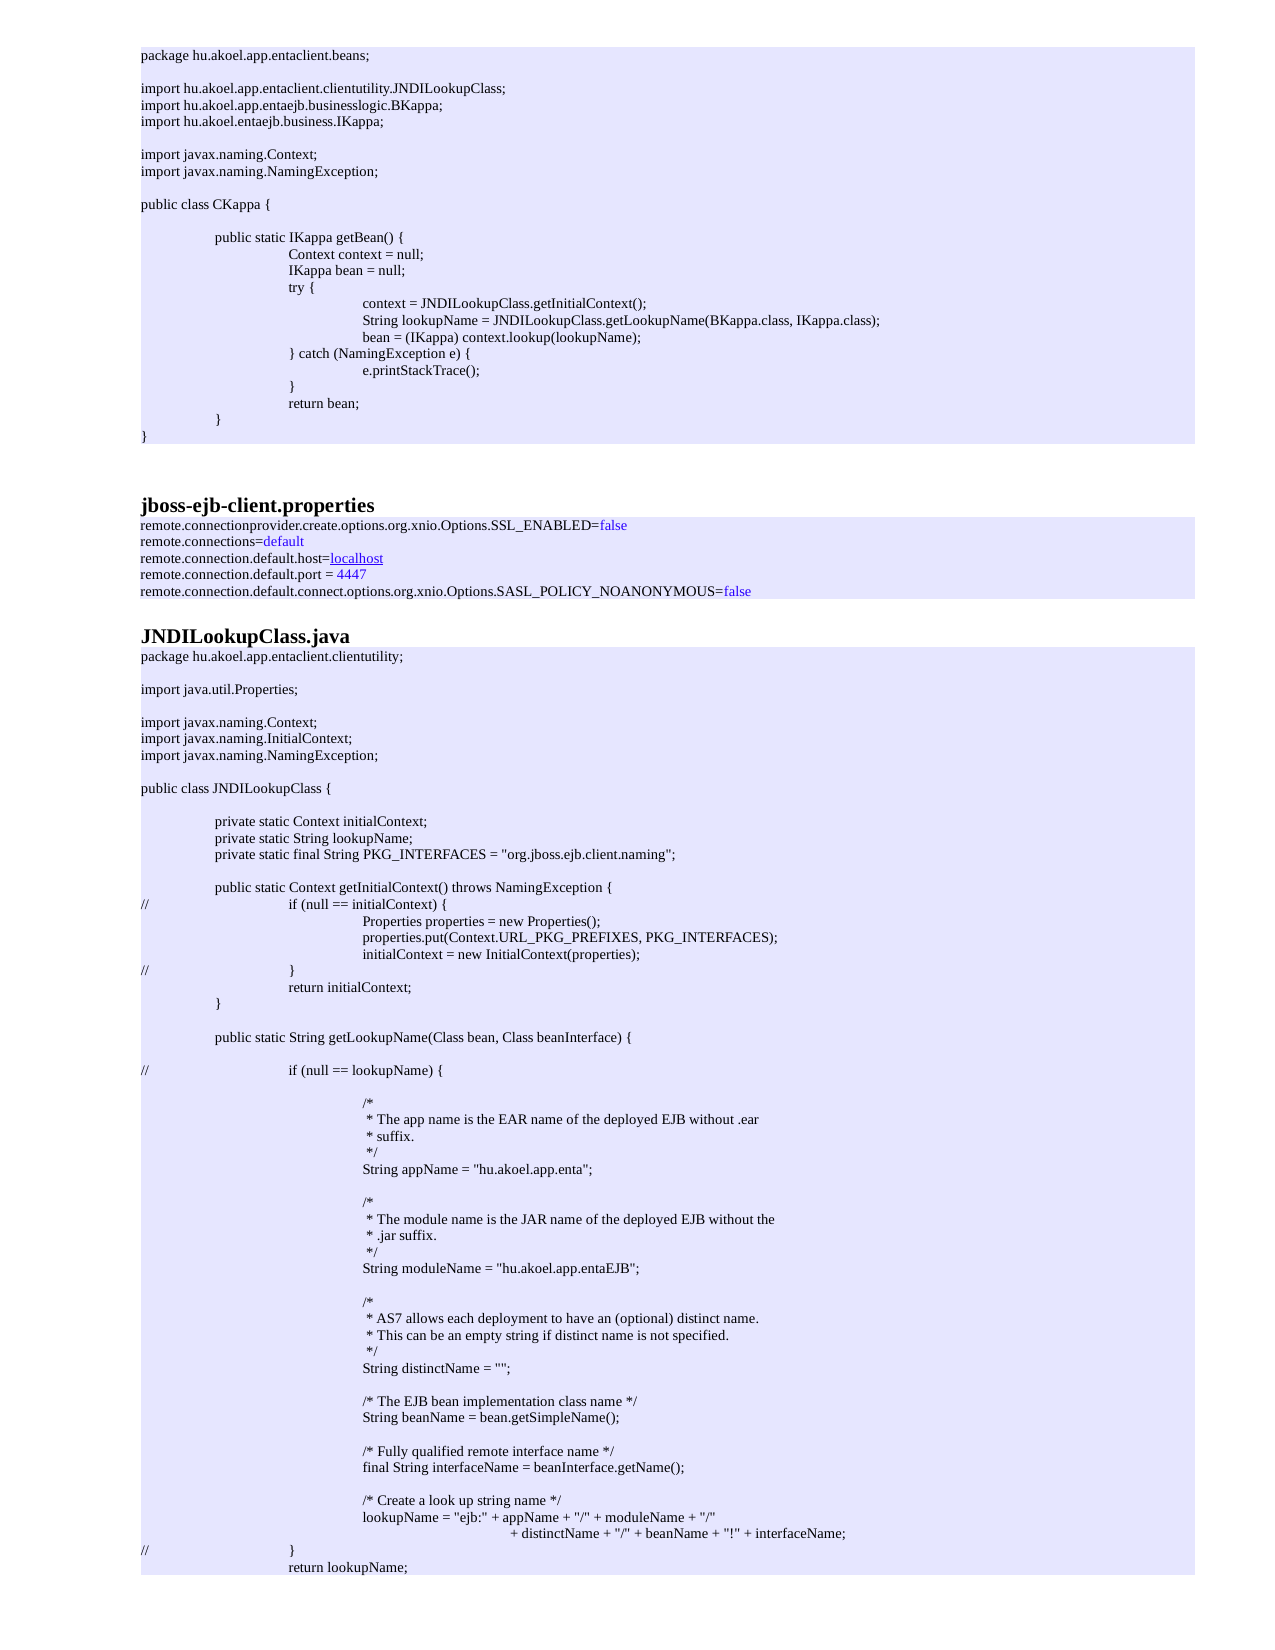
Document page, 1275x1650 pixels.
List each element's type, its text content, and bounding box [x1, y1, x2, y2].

text + distinctName + "/" + beanName + "!" + interfaceName; [141, 1525, 1195, 1542]
text remote.connection.default.connect.options.org.xnio.Options.SASL_POLICY_NOANONYMOUS=false [140, 583, 1195, 599]
text return initialContext; [141, 979, 1195, 995]
text String appName = "hu.akoel.app.enta"; [141, 1161, 1195, 1177]
text } [141, 378, 1195, 395]
text * The app name is the EAR name of the deployed EJB without .ear [141, 1111, 1195, 1128]
text } [141, 411, 1195, 428]
text public static Context getInitialContext() throws NamingException { [141, 879, 1195, 896]
text jboss-ejb-client.properties [141, 492, 1195, 517]
text import java.util.Properties; [141, 681, 1195, 697]
text package hu.akoel.app.entaclient.beans; [141, 47, 1195, 63]
text import hu.akoel.app.entaejb.businesslogic.BKappa; [141, 97, 1195, 113]
text /* [141, 1194, 1195, 1211]
text public static String getLookupName(Class bean, Class beanInterface) { [141, 1028, 1195, 1045]
text import hu.akoel.app.entaclient.clientutility.JNDILookupClass; [141, 80, 1195, 97]
text remote.connection.default.host=localhost [140, 550, 1195, 566]
text import javax.naming.Context; [141, 146, 1195, 163]
text import javax.naming.InitialContext; [141, 730, 1195, 747]
text package hu.akoel.app.entaclient.clientutility; [141, 647, 1195, 664]
text String beanName = bean.getSimpleName(); [141, 1409, 1195, 1426]
text // if (null == lookupName) { [141, 1062, 1195, 1078]
text context = JNDILookupClass.getInitialContext(); [141, 295, 1195, 312]
text /* The EJB bean implementation class name */ [141, 1393, 1195, 1409]
text import javax.naming.Context; [141, 714, 1195, 730]
text import javax.naming.NamingException; [141, 163, 1195, 179]
text lookupName = "ejb:" + appName + "/" + moduleName + "/" [141, 1509, 1195, 1525]
text private static Context initialContext; [141, 813, 1195, 830]
text String distinctName = ""; [141, 1360, 1195, 1376]
text /* [141, 1095, 1195, 1111]
text */ [141, 1144, 1195, 1161]
text remote.connection.default.port = 4447 [140, 566, 1195, 583]
text remote.connectionprovider.create.options.org.xnio.Options.SSL_ENABLED=false [140, 517, 1195, 533]
text String lookupName = JNDILookupClass.getLookupName(BKappa.class, IKappa.class); [141, 312, 1195, 328]
text e.printStackTrace(); [141, 362, 1195, 378]
text String moduleName = "hu.akoel.app.entaEJB"; [141, 1260, 1195, 1277]
text public static IKappa getBean() { [141, 229, 1195, 246]
text * AS7 allows each deployment to have an (optional) distinct name. [141, 1310, 1195, 1327]
text Context context = null; [141, 246, 1195, 262]
text Properties properties = new Properties(); [141, 912, 1195, 929]
text JNDILookupClass.java [141, 623, 1195, 647]
text /* Fully qualified remote interface name */ [141, 1442, 1195, 1459]
text */ [141, 1343, 1195, 1360]
text * This can be an empty string if distinct name is not specified. [141, 1327, 1195, 1343]
text bean = (IKappa) context.lookup(lookupName); [141, 328, 1195, 345]
text } catch (NamingException e) { [141, 345, 1195, 362]
text public class JNDILookupClass { [141, 780, 1195, 797]
text properties.put(Context.URL_PKG_PREFIXES, PKG_INTERFACES); [141, 929, 1195, 946]
text try { [141, 279, 1195, 295]
text return lookupName; [141, 1558, 1195, 1575]
text IKappa bean = null; [141, 262, 1195, 279]
text } [141, 428, 1195, 444]
text import javax.naming.NamingException; [141, 747, 1195, 763]
text // if (null == initialContext) { [141, 896, 1195, 912]
text private static String lookupName; [141, 830, 1195, 846]
text public class CKappa { [141, 196, 1195, 212]
text remote.connections=default [140, 533, 1195, 550]
text */ [141, 1244, 1195, 1260]
text /* [141, 1293, 1195, 1310]
text return bean; [141, 395, 1195, 411]
text // } [141, 962, 1195, 979]
text /* Create a look up string name */ [141, 1492, 1195, 1509]
text * .jar suffix. [141, 1227, 1195, 1244]
text } [141, 995, 1195, 1012]
text import hu.akoel.entaejb.business.IKappa; [141, 113, 1195, 130]
text private static final String PKG_INTERFACES = "org.jboss.ejb.client.naming"; [141, 846, 1195, 863]
text initialContext = new InitialContext(properties); [141, 946, 1195, 962]
text * suffix. [141, 1128, 1195, 1144]
text * The module name is the JAR name of the deployed EJB without the [141, 1211, 1195, 1227]
text final String interfaceName = beanInterface.getName(); [141, 1459, 1195, 1476]
text // } [141, 1542, 1195, 1558]
